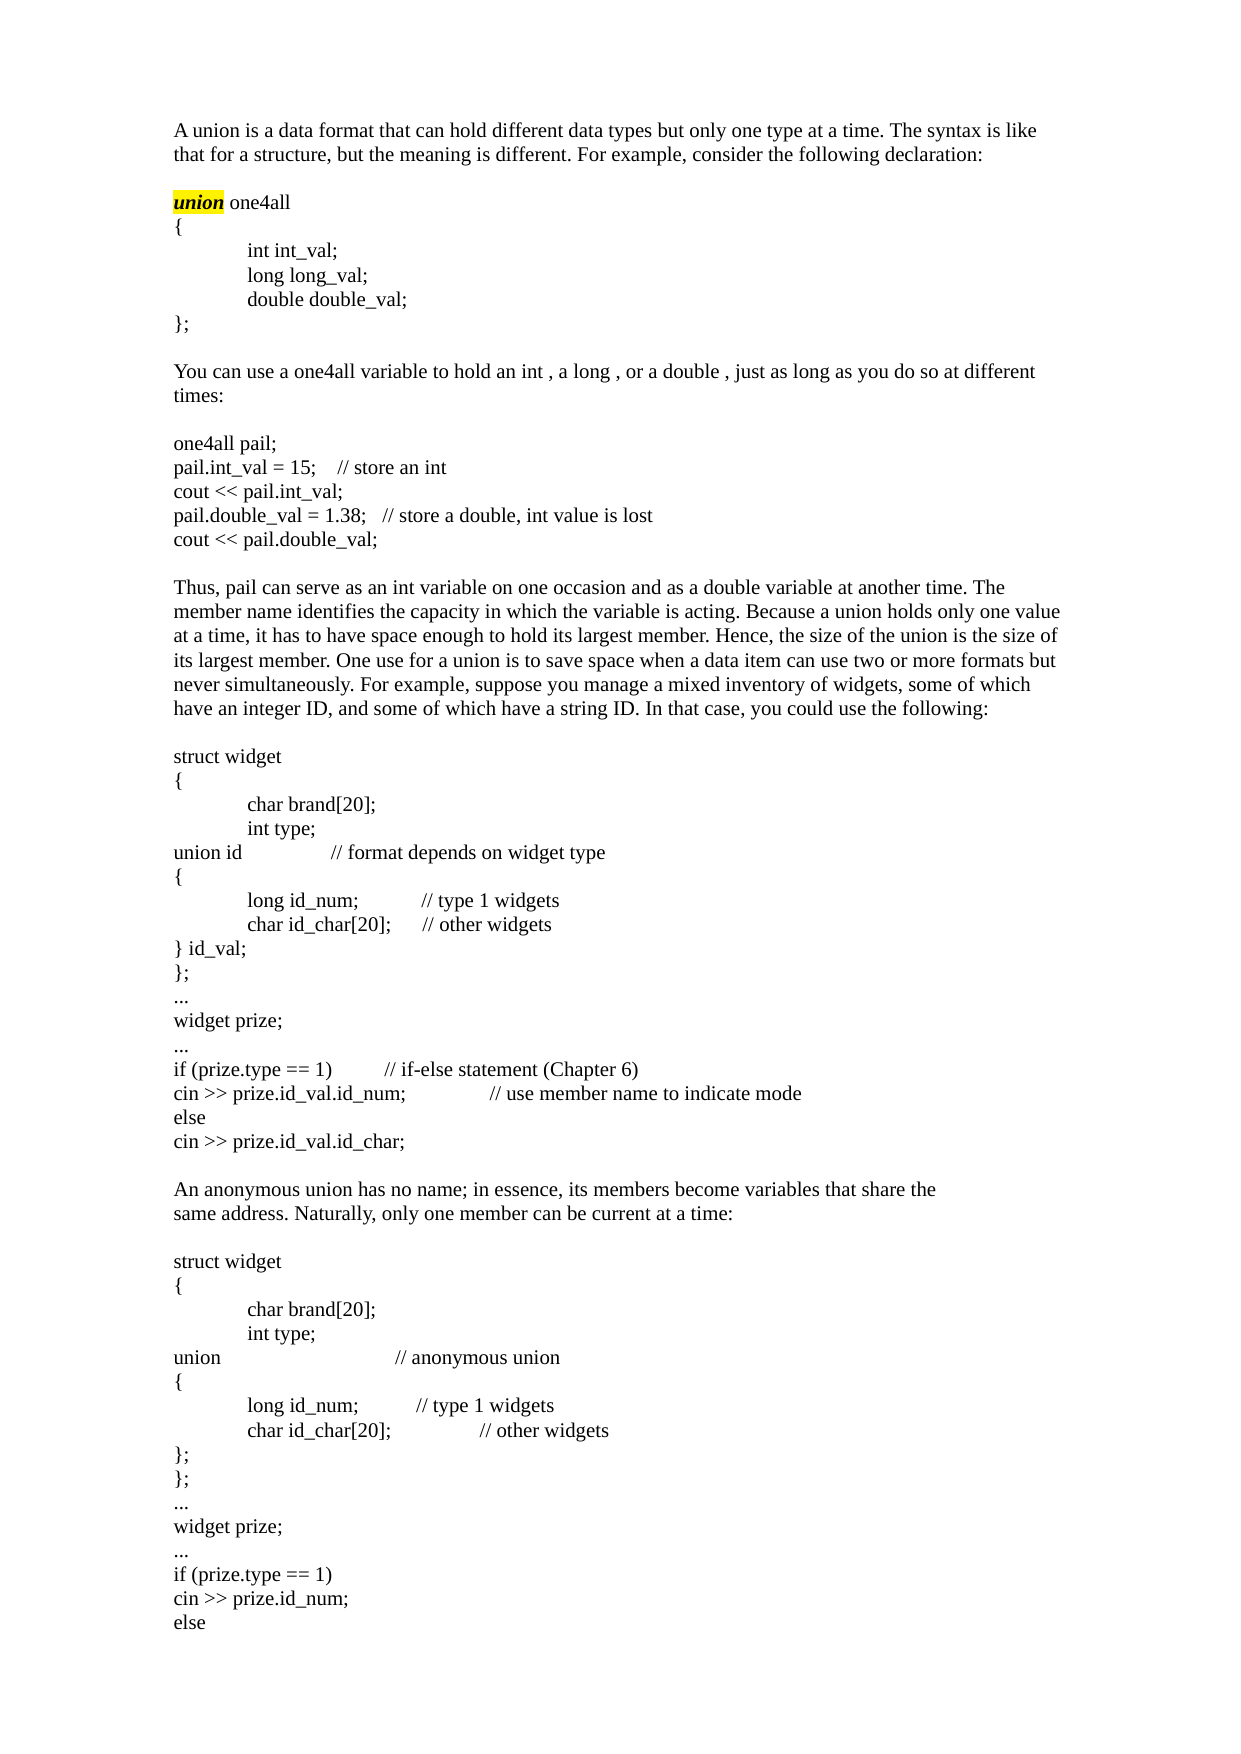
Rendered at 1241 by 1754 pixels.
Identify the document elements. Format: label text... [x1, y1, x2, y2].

text char brand[20]; [173, 792, 1073, 816]
text union one4all [173, 190, 1073, 214]
text int type; [173, 816, 1073, 840]
text ... [173, 984, 1073, 1008]
text char brand[20]; [173, 1297, 1073, 1321]
text char id_char[20]; // other widgets [173, 912, 1073, 936]
text cout << pail.double_val; [173, 527, 1073, 551]
text same address. Naturally, only one member can be current at a time: [173, 1201, 1073, 1225]
text int int_val; [173, 238, 1073, 262]
text A union is a data format that can hold different data types but only one type at a time. The syntax is like that for a structure, but the meaning is different. For example, consider the following declaration: [173, 118, 1073, 166]
text }; [173, 1466, 1073, 1490]
text ... [173, 1490, 1073, 1514]
text double double_val; [173, 287, 1073, 311]
text else [173, 1105, 1073, 1129]
text cout << pail.int_val; [173, 479, 1073, 503]
text if (prize.type == 1) [173, 1562, 1073, 1586]
text struct widget [173, 1249, 1073, 1273]
text { [173, 864, 1073, 888]
text int type; [173, 1321, 1073, 1345]
text widget prize; [173, 1008, 1073, 1032]
text cin >> prize.id_num; [173, 1586, 1073, 1610]
text cin >> prize.id_val.id_char; [173, 1129, 1073, 1153]
text pail.double_val = 1.38; // store a double, int value is lost [173, 503, 1073, 527]
text } id_val; [173, 936, 1073, 960]
text }; [173, 311, 1073, 335]
text { [173, 214, 1073, 238]
text long id_num; // type 1 widgets [173, 888, 1073, 912]
text long long_val; [173, 262, 1073, 287]
text { [173, 1273, 1073, 1297]
text long id_num; // type 1 widgets [173, 1393, 1073, 1417]
text union id // format depends on widget type [173, 840, 1073, 864]
text }; [173, 960, 1073, 984]
text char id_char[20]; // other widgets [173, 1417, 1073, 1442]
text pail.int_val = 15; // store an int [173, 455, 1073, 479]
text else [173, 1610, 1073, 1634]
text cin >> prize.id_val.id_num; // use member name to indicate mode [173, 1081, 1073, 1105]
text An anonymous union has no name; in essence, its members become variables that share the [173, 1177, 1073, 1201]
text ... [173, 1538, 1073, 1562]
text { [173, 768, 1073, 792]
text ... [173, 1032, 1073, 1057]
text struct widget [173, 744, 1073, 768]
text }; [173, 1442, 1073, 1466]
text one4all pail; [173, 431, 1073, 455]
text You can use a one4all variable to hold an int , a long , or a double , just as long as you do so at different times: [173, 359, 1073, 407]
text union // anonymous union [173, 1345, 1073, 1369]
text if (prize.type == 1) // if-else statement (Chapter 6) [173, 1057, 1073, 1081]
text { [173, 1369, 1073, 1393]
text Thus, pail can serve as an int variable on one occasion and as a double variable at another time. The member name identifies the capacity in which the variable is acting. Because a union holds only one value at a time, it has to have space enough to hold its largest member. Hence, the size of the union is the size of its largest member. One use for a union is to save space when a data item can use two or more formats but never simultaneously. For example, suppose you manage a mixed inventory of widgets, some of which have an integer ID, and some of which have a string ID. In that case, you could use the following: [173, 575, 1073, 720]
text widget prize; [173, 1514, 1073, 1538]
